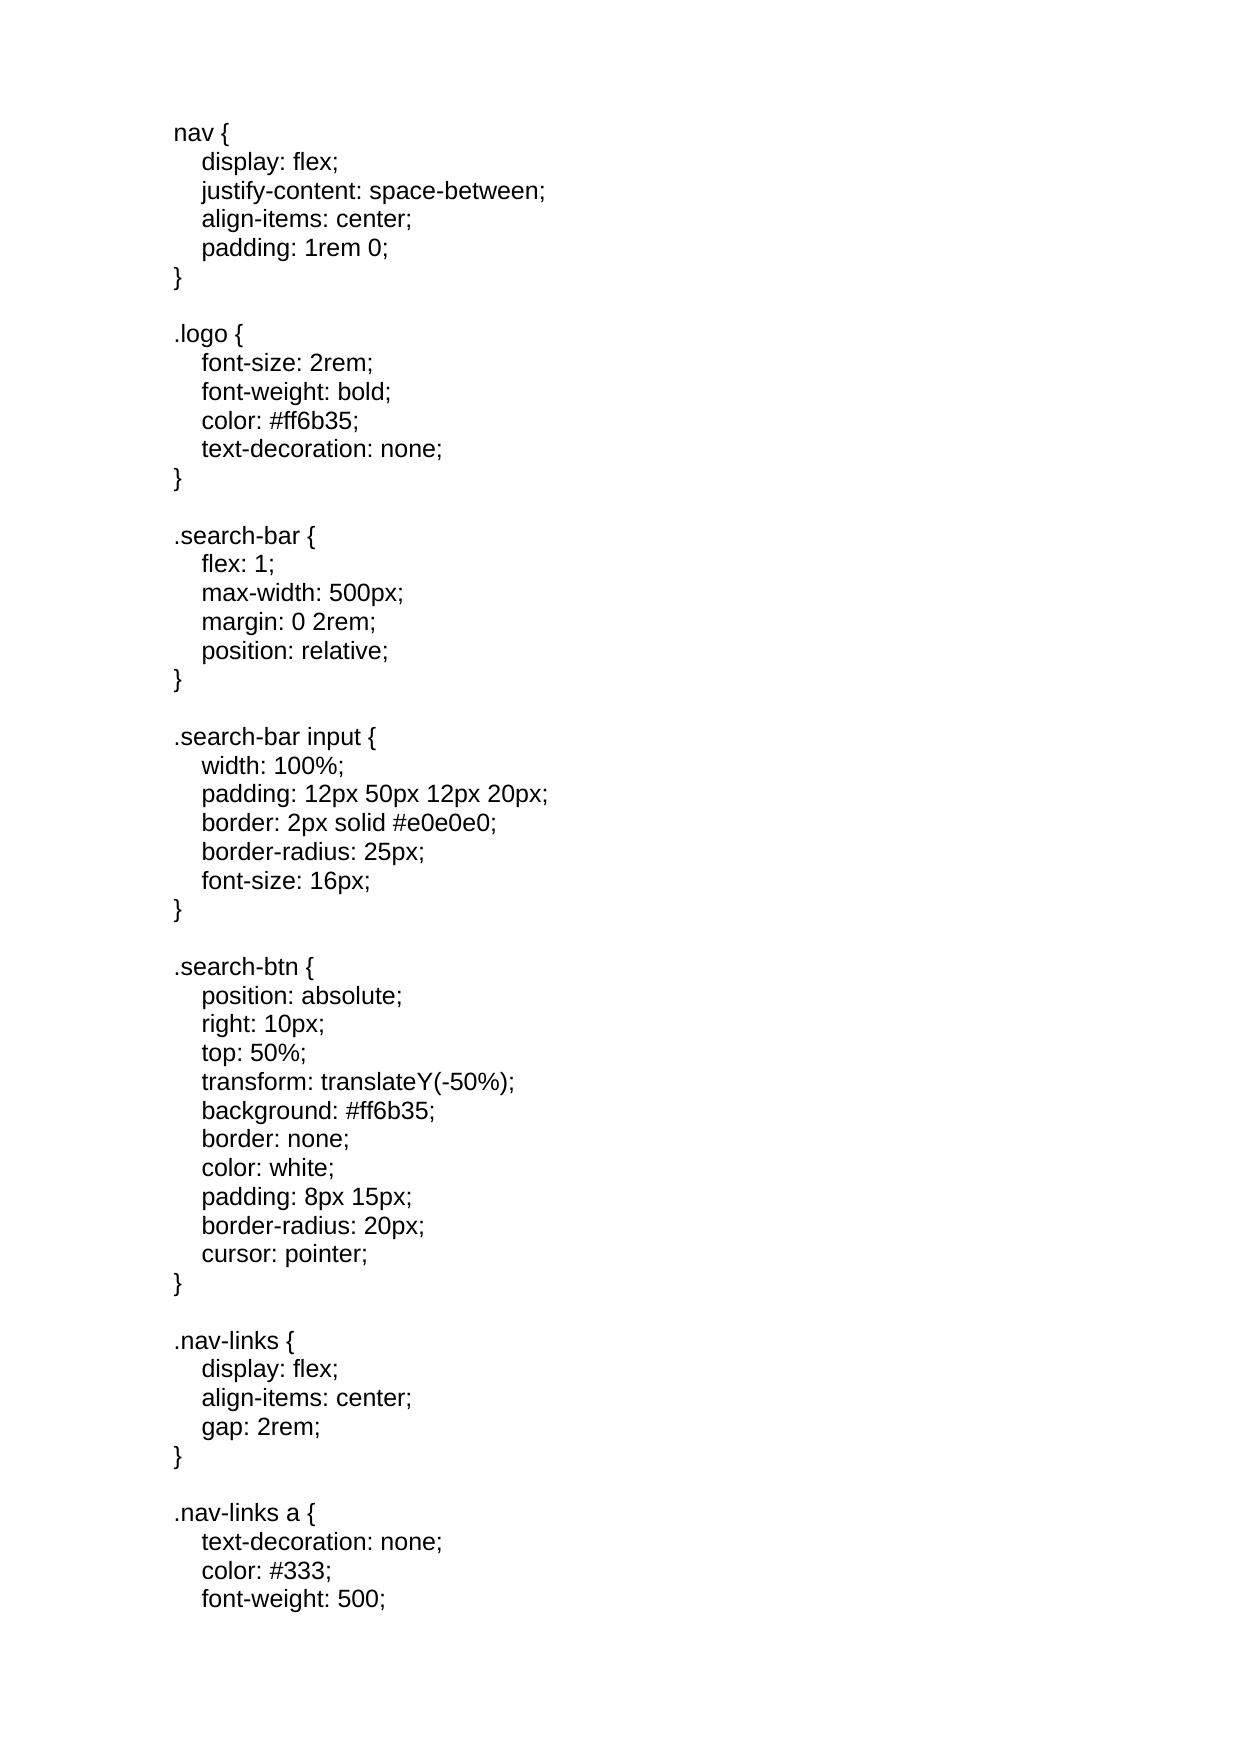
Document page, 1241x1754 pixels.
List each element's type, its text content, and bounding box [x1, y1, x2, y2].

text margin: 0 2rem; [118, 607, 1122, 636]
text font-weight: bold; [118, 377, 1122, 406]
text top: 50%; [118, 1038, 1122, 1067]
text font-size: 16px; [118, 866, 1122, 894]
text text-decoration: none; [118, 1527, 1122, 1556]
text } [118, 894, 1122, 923]
text background: #ff6b35; [118, 1096, 1122, 1124]
text gap: 2rem; [118, 1412, 1122, 1441]
text border-radius: 25px; [118, 837, 1122, 866]
text position: relative; [118, 636, 1122, 664]
text align-items: center; [118, 1383, 1122, 1412]
text border: none; [118, 1124, 1122, 1153]
text .logo { [118, 319, 1122, 348]
text font-size: 2rem; [118, 348, 1122, 377]
text width: 100%; [118, 751, 1122, 779]
text cursor: pointer; [118, 1239, 1122, 1268]
text right: 10px; [118, 1009, 1122, 1038]
text color: white; [118, 1153, 1122, 1182]
text padding: 1rem 0; [118, 233, 1122, 262]
text padding: 8px 15px; [118, 1182, 1122, 1211]
text nav { [118, 118, 1122, 147]
text color: #333; [118, 1556, 1122, 1584]
text .search-bar { [118, 521, 1122, 549]
text } [118, 664, 1122, 693]
text .search-btn { [118, 952, 1122, 981]
text .nav-links { [118, 1326, 1122, 1354]
text max-width: 500px; [118, 578, 1122, 607]
text .search-bar input { [118, 722, 1122, 751]
text text-decoration: none; [118, 434, 1122, 463]
text } [118, 1268, 1122, 1297]
text position: absolute; [118, 981, 1122, 1009]
text flex: 1; [118, 549, 1122, 578]
text font-weight: 500; [118, 1584, 1122, 1613]
text justify-content: space-between; [118, 176, 1122, 204]
text } [118, 463, 1122, 492]
text padding: 12px 50px 12px 20px; [118, 779, 1122, 808]
text display: flex; [118, 1354, 1122, 1383]
text } [118, 1441, 1122, 1469]
text border: 2px solid #e0e0e0; [118, 808, 1122, 837]
text color: #ff6b35; [118, 406, 1122, 434]
text } [118, 262, 1122, 291]
text border-radius: 20px; [118, 1211, 1122, 1239]
text .nav-links a { [118, 1498, 1122, 1527]
text align-items: center; [118, 204, 1122, 233]
text display: flex; [118, 147, 1122, 176]
text transform: translateY(-50%); [118, 1067, 1122, 1096]
